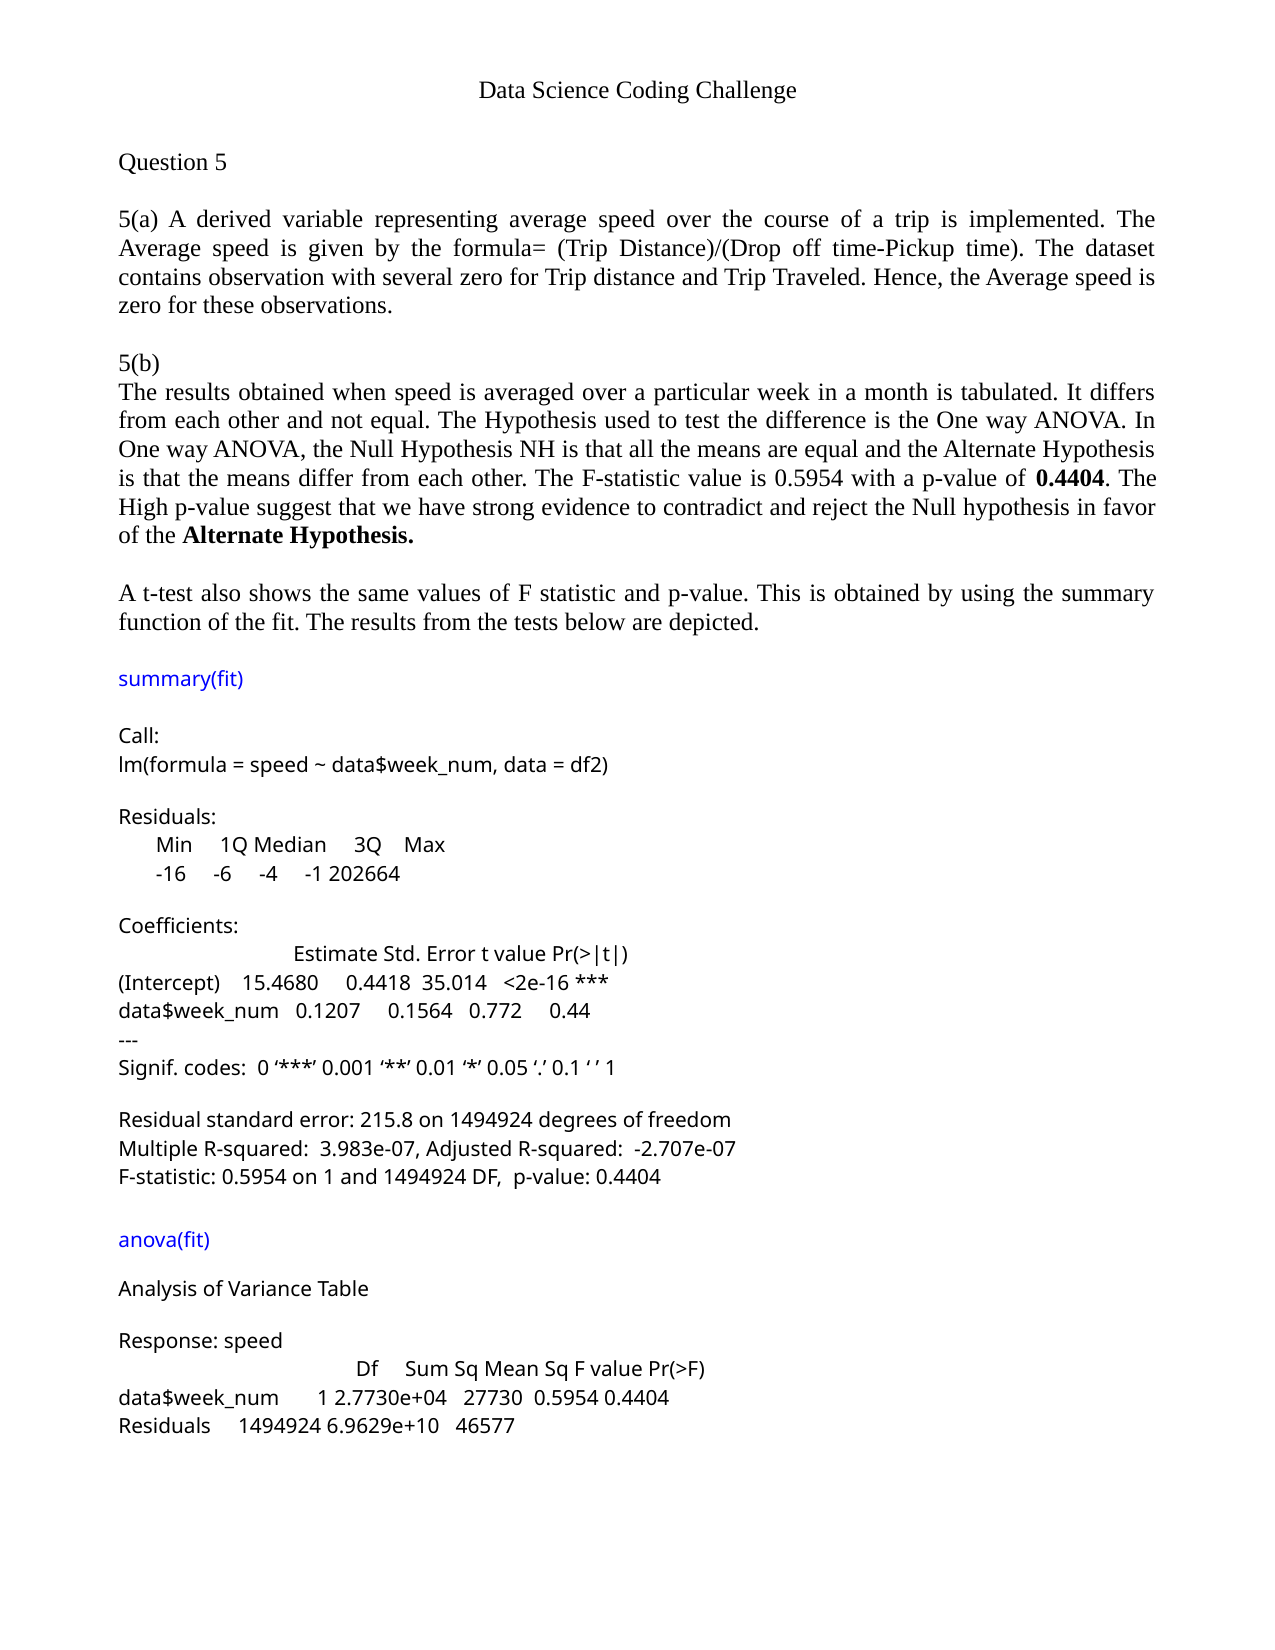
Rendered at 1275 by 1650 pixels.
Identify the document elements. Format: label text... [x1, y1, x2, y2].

text A t-test also shows the same values of F statistic and p-value. This is obtained by using the summary function of the fit. The results from the tests below are depicted. [118, 578, 1157, 636]
text lm(formula = speed ~ data$week_num, data = df2) [118, 750, 1157, 778]
text 5(b) [118, 348, 1157, 377]
text summary(fit) [118, 664, 1157, 692]
text Min 1Q Median 3Q Max [118, 830, 1157, 859]
text Call: [118, 721, 1157, 750]
text Residual standard error: 215.8 on 1494924 degrees of freedom [118, 1105, 1157, 1134]
text Estimate Std. Error t value Pr(>|t|) [118, 939, 1157, 968]
text Residuals: [118, 802, 1157, 830]
text Df Sum Sq Mean Sq F value Pr(>F) [118, 1354, 1157, 1383]
text Coefficients: [118, 911, 1157, 939]
text Multiple R-squared: 3.983e-07, Adjusted R-squared: -2.707e-07 [118, 1134, 1157, 1162]
text Residuals 1494924 6.9629e+10 46577 [118, 1411, 1157, 1439]
text -16 -6 -4 -1 202664 [118, 859, 1157, 887]
text data$week_num 0.1207 0.1564 0.772 0.44 [118, 996, 1157, 1025]
text anova(fit) [118, 1191, 1157, 1253]
text F-statistic: 0.5954 on 1 and 1494924 DF, p-value: 0.4404 [118, 1162, 1157, 1191]
text Question 5 [118, 147, 1157, 176]
text --- [118, 1025, 1157, 1053]
text 5(a) A derived variable representing average speed over the course of a trip is implemented. The Average speed is given by the formula= (Trip Distance)/(Drop off time-Pickup time). The dataset contains observation with several zero for Trip distance and Trip Traveled. Hence, the Average speed is zero for these observations. [118, 204, 1157, 319]
text Signif. codes: 0 ‘***’ 0.001 ‘**’ 0.01 ‘*’ 0.05 ‘.’ 0.1 ‘ ’ 1 [118, 1053, 1157, 1082]
text (Intercept) 15.4680 0.4418 35.014 <2e-16 *** [118, 968, 1157, 996]
text Analysis of Variance Table [118, 1274, 1157, 1302]
text The results obtained when speed is averaged over a particular week in a month is tabulated. It differs from each other and not equal. The Hypothesis used to test the difference is the One way ANOVA. In One way ANOVA, the Null Hypothesis NH is that all the means are equal and the Alternate Hypothesis is that the means differ from each other. The F-statistic value is 0.5954 with a p-value of 0.4404. The High p-value suggest that we have strong evidence to contradict and reject the Null hypothesis in favor of the Alternate Hypothesis. [118, 377, 1157, 549]
text Response: speed [118, 1326, 1157, 1354]
text data$week_num 1 2.7730e+04 27730 0.5954 0.4404 [118, 1383, 1157, 1411]
